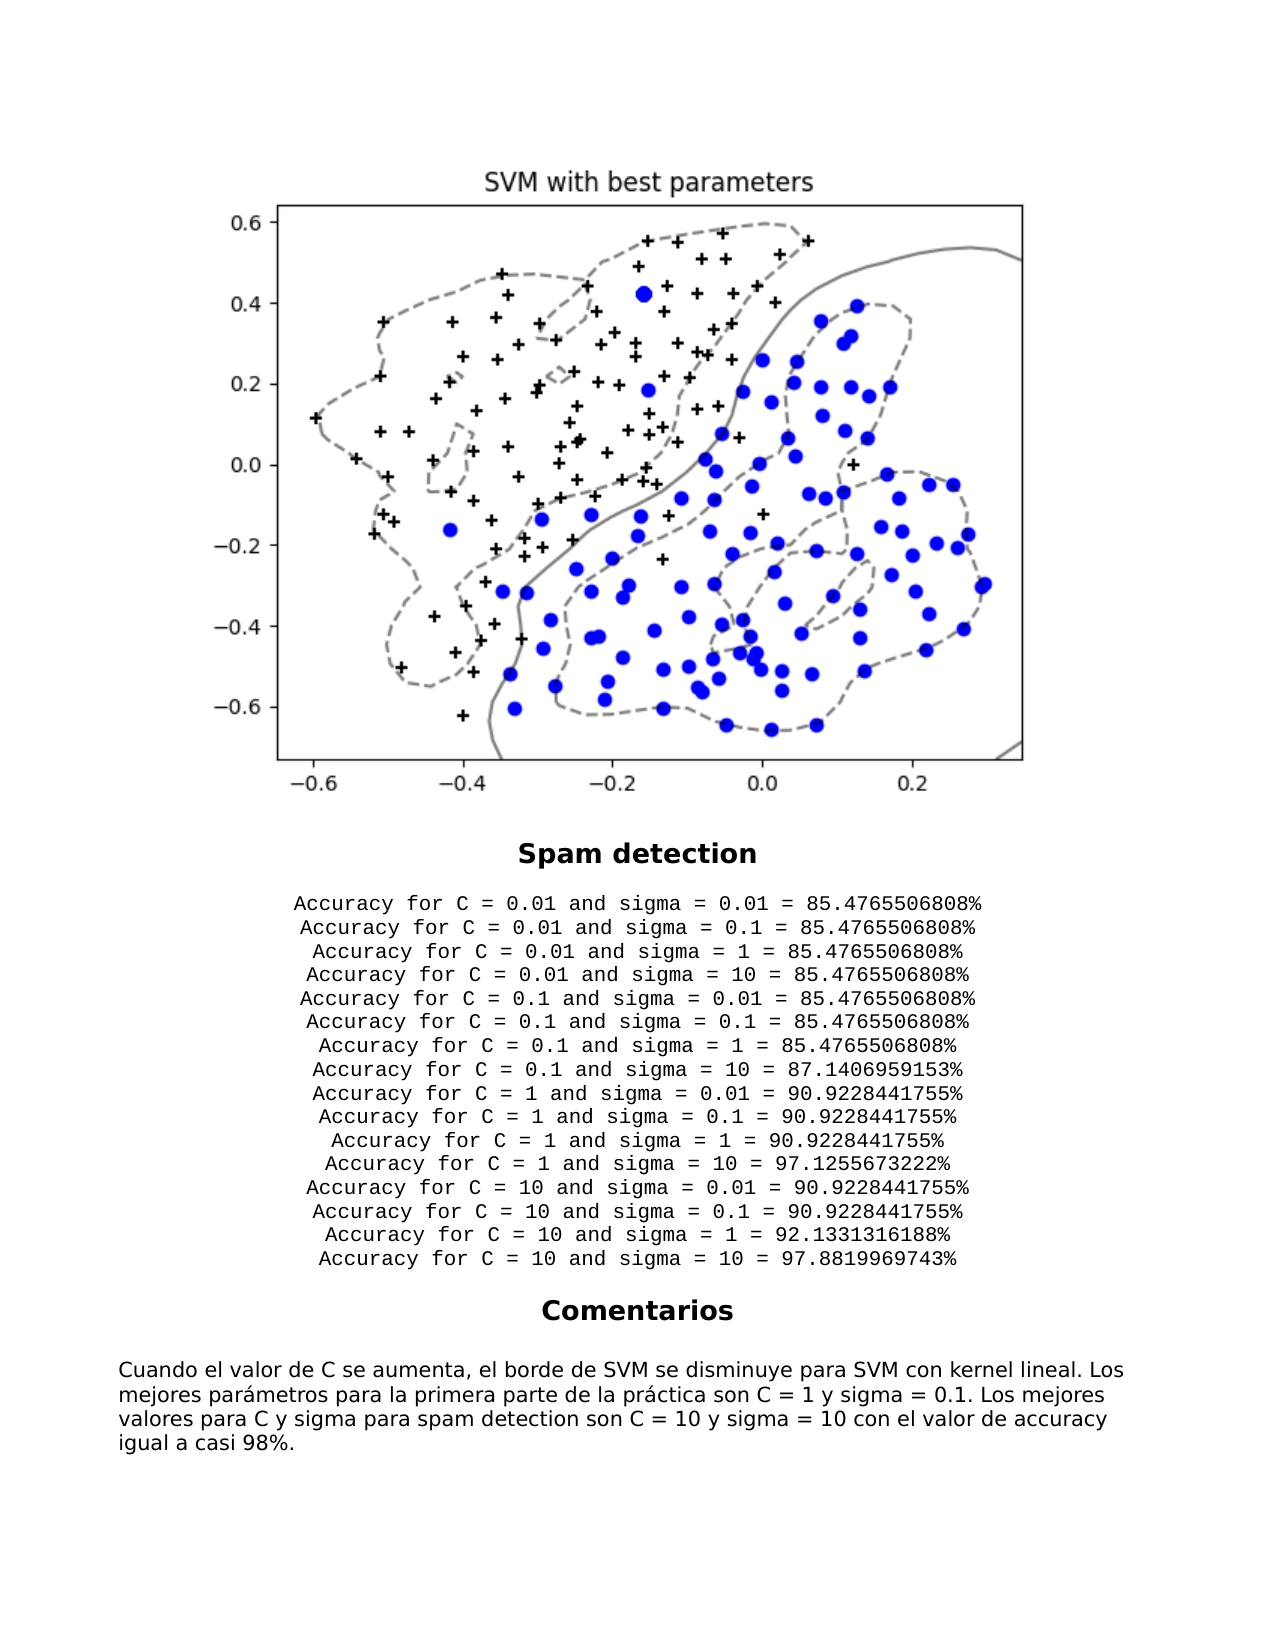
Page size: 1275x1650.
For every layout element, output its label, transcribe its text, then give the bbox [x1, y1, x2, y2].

text Accuracy for C = 0.1 and sigma = 1 = 85.4765506808% [118, 1035, 1157, 1059]
text Accuracy for C = 1 and sigma = 10 = 97.1255673222% [118, 1153, 1157, 1177]
text Accuracy for C = 0.1 and sigma = 0.1 = 85.4765506808% [118, 1012, 1157, 1035]
text Accuracy for C = 10 and sigma = 1 = 92.1331316188% [118, 1224, 1157, 1248]
text Accuracy for C = 0.01 and sigma = 0.01 = 85.4765506808% [118, 893, 1157, 917]
text Spam detection [118, 118, 1157, 870]
text Accuracy for C = 0.01 and sigma = 10 = 85.4765506808% [118, 964, 1157, 988]
text Accuracy for C = 0.01 and sigma = 1 = 85.4765506808% [118, 941, 1157, 964]
text Accuracy for C = 1 and sigma = 0.01 = 90.9228441755% [118, 1082, 1157, 1106]
text Accuracy for C = 10 and sigma = 0.01 = 90.9228441755% [118, 1177, 1157, 1201]
text Accuracy for C = 0.1 and sigma = 10 = 87.1406959153% [118, 1059, 1157, 1082]
text Accuracy for C = 10 and sigma = 0.1 = 90.9228441755% [118, 1201, 1157, 1224]
picture [157, 118, 1118, 839]
text Accuracy for C = 10 and sigma = 10 = 97.8819969743% [118, 1248, 1157, 1272]
text Accuracy for C = 0.1 and sigma = 0.01 = 85.4765506808% [118, 988, 1157, 1012]
text Cuando el valor de C se aumenta, el borde de SVM se disminuye para SVM con kernel lineal. Los mejores parámetros para la primera parte de la práctica son C = 1 y sigma = 0.1. Los mejores valores para C y sigma para spam detection son C = 10 y sigma = 10 con el valor de accuracy igual a casi 98%. [118, 1358, 1157, 1456]
text Comentarios [118, 1295, 1157, 1327]
text Accuracy for C = 0.01 and sigma = 0.1 = 85.4765506808% [118, 917, 1157, 941]
text Accuracy for C = 1 and sigma = 1 = 90.9228441755% [118, 1130, 1157, 1153]
text Accuracy for C = 1 and sigma = 0.1 = 90.9228441755% [118, 1106, 1157, 1130]
